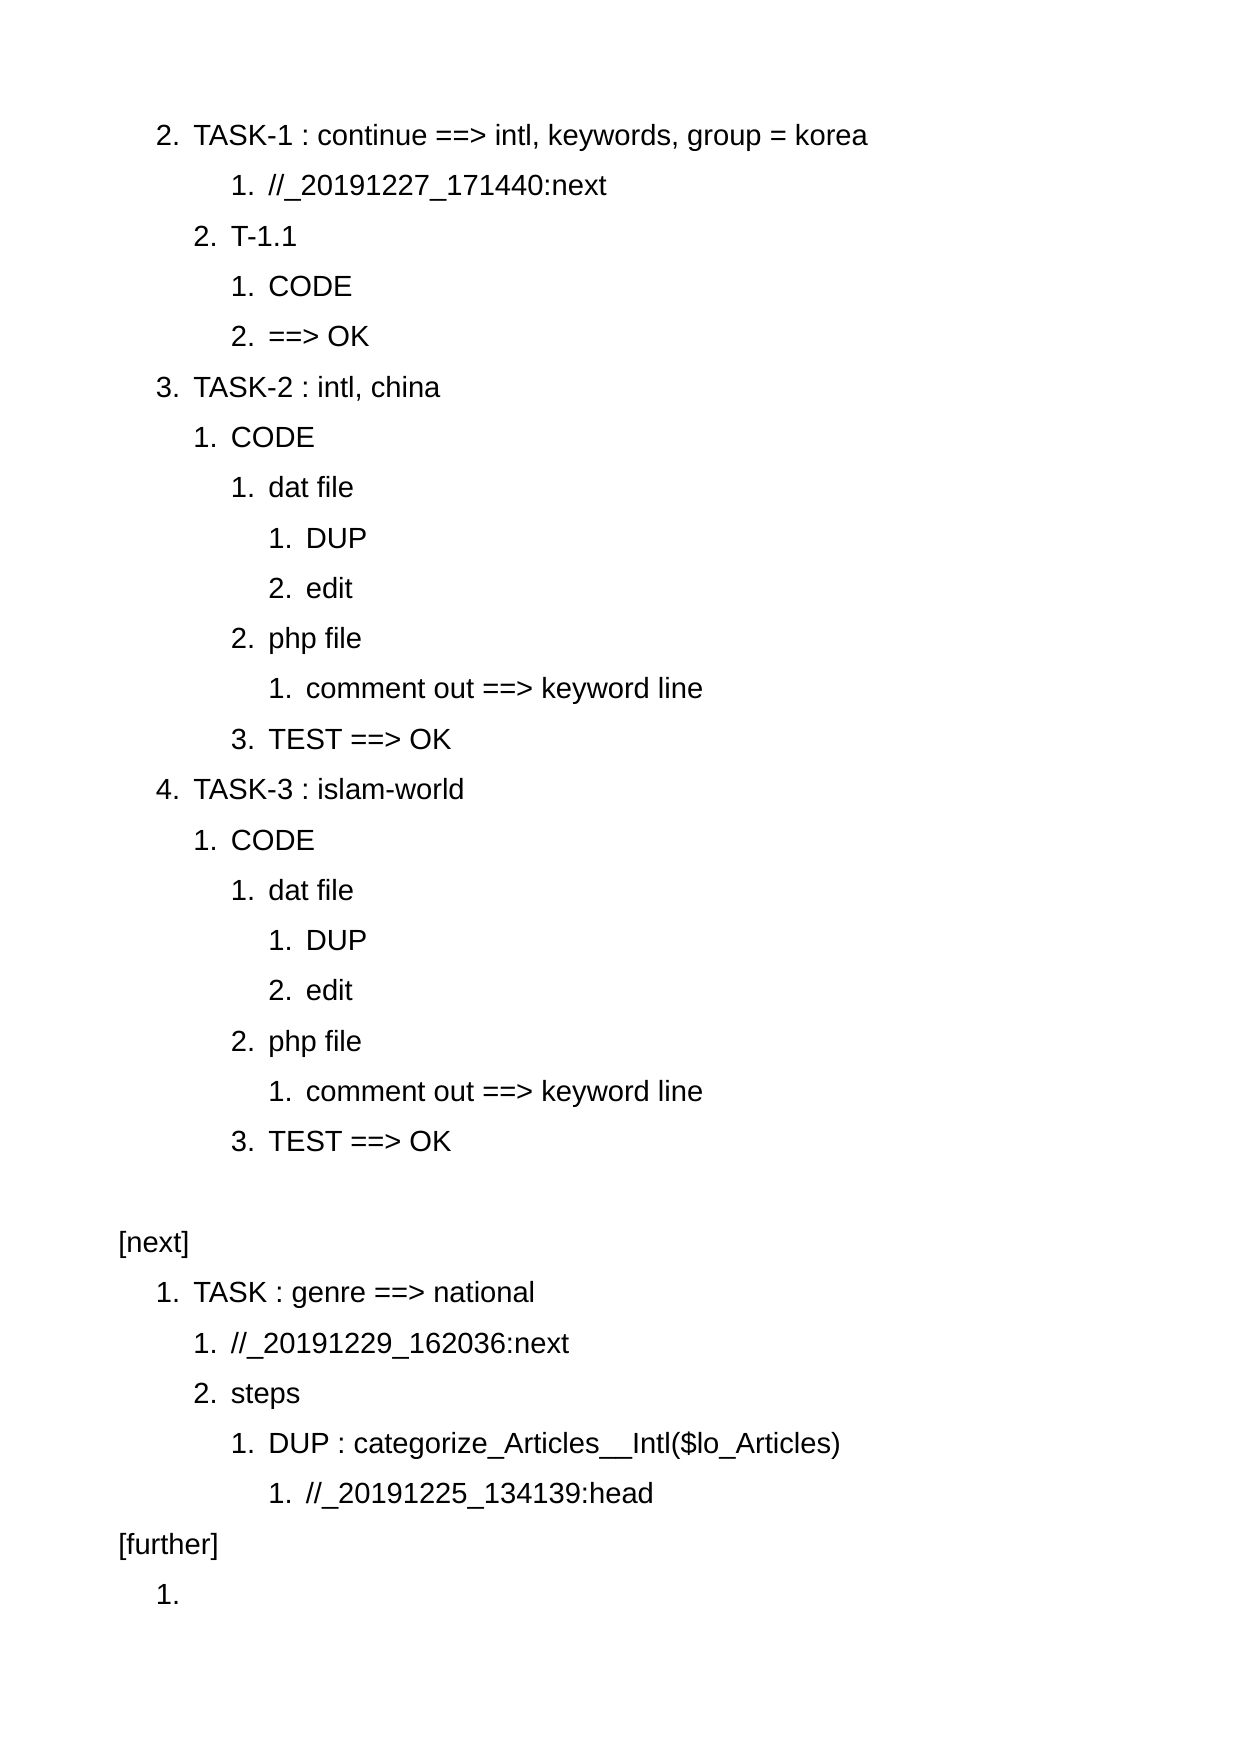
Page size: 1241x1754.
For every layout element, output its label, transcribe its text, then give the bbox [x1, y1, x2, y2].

list steps [193, 1376, 1122, 1409]
list dat file [231, 873, 1122, 906]
list CODE [193, 420, 1122, 453]
list php file [231, 1024, 1122, 1057]
list TEST ==> OK [231, 722, 1122, 755]
list DUP : categorize_Articles__Intl($lo_Articles) [231, 1426, 1122, 1460]
list //_20191225_134139:head [268, 1477, 1122, 1510]
list TEST ==> OK [231, 1124, 1122, 1158]
list T-1.1 [193, 219, 1122, 252]
list DUP [268, 521, 1122, 554]
text [further] [118, 1527, 1122, 1560]
list edit [268, 973, 1122, 1007]
list TASK-3 : islam-world [156, 772, 1122, 806]
list TASK-2 : intl, china [156, 370, 1122, 403]
list TASK : genre ==> national [156, 1275, 1122, 1309]
list DUP [268, 923, 1122, 957]
list edit [268, 571, 1122, 604]
list ==> OK [231, 319, 1122, 353]
list CODE [231, 269, 1122, 303]
list CODE [193, 822, 1122, 856]
list comment out ==> keyword line [268, 1074, 1122, 1108]
list //_20191229_162036:next [193, 1326, 1122, 1359]
list //_20191227_171440:next [231, 168, 1122, 202]
list TASK-1 : continue ==> intl, keywords, group = korea [156, 118, 1122, 152]
list dat file [231, 470, 1122, 504]
list php file [231, 621, 1122, 655]
list comment out ==> keyword line [268, 672, 1122, 705]
text [next] [118, 1225, 1122, 1258]
